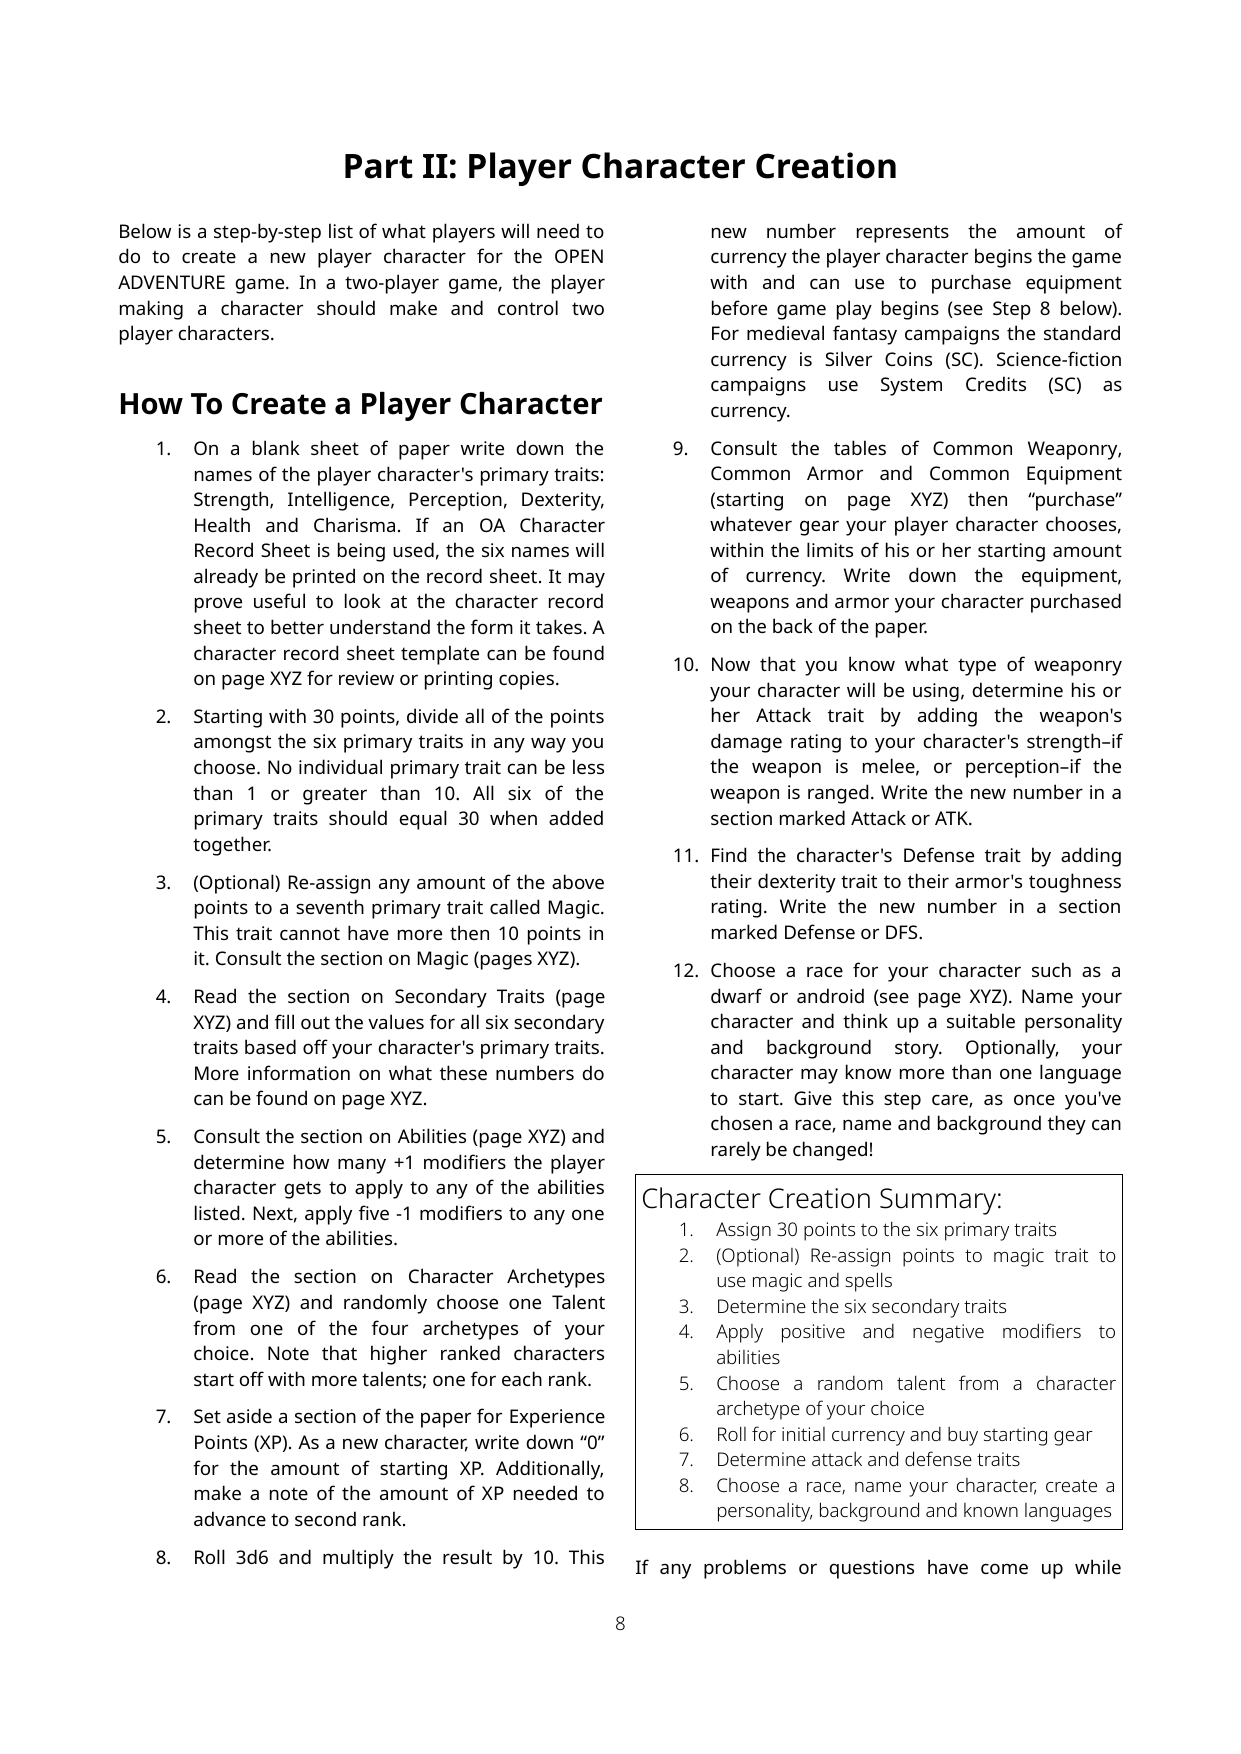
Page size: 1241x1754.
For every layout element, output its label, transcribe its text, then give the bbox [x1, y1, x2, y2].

list Find the character's Defense trait by adding their dexterity trait to their armor's toughness rating. Write the new number in a section marked Defense or DFS. [673, 843, 1122, 945]
list Now that you know what type of weaponry your character will be using, determine his or her Attack trait by adding the weapon's damage rating to your character's strength–if the weapon is melee, or perception–if the weapon is ranged. Write the new number in a section marked Attack or ATK. [673, 652, 1122, 830]
list Consult the tables of Common Weaponry, Common Armor and Common Equipment (starting on page XYZ) then “purchase” whatever gear your player character chooses, within the limits of his or her starting amount of currency. Write down the equipment, weapons and armor your character purchased on the back of the paper. [673, 435, 1122, 639]
list Set aside a section of the paper for Experience Points (XP). As a new character, write down “0” for the amount of starting XP. Additionally, make a note of the amount of XP needed to advance to second rank. [156, 1404, 605, 1531]
text Below is a step-by-step list of what players will need to do to create a new player character for the OPEN ADVENTURE game. In a two-player game, the player making a character should make and control two player characters. [118, 218, 605, 346]
list Consult the section on Abilities (page XYZ) and determine how many +1 modifiers the player character gets to apply to any of the abilities listed. Next, apply five -1 modifiers to any one or more of the abilities. [156, 1124, 605, 1251]
list Read the section on Character Archetypes (page XYZ) and randomly choose one Talent from one of the four archetypes of your choice. Note that higher ranked characters start off with more talents; one for each rank. [156, 1264, 605, 1391]
list On a blank sheet of paper write down the names of the player character's primary traits: Strength, Intelligence, Perception, Dexterity, Health and Charisma. If an OA Character Record Sheet is being used, the six names will already be printed on the record sheet. It may prove useful to look at the character record sheet to better understand the form it takes. A character record sheet template can be found on page XYZ for review or printing copies. [156, 436, 605, 691]
table_header Character Creation Summary: Assign 30 points to the six primary traits (Optional) Re-assign points to magic trait to use magic and spells Determine the six secondary traits Apply positive and negative modifiers to abilities Choose a random talent from a character archetype of your choice Roll for initial currency and buy starting gear Determine attack and defense traits Choose a race, name your character, create a personality, background and known languages [636, 1175, 1122, 1529]
subtitle How To Create a Player Character [118, 383, 605, 423]
list (Optional) Re-assign any amount of the above points to a seventh primary trait called Magic. This trait cannot have more then 10 points in it. Consult the section on Magic (pages XYZ). [156, 869, 605, 971]
list Starting with 30 points, divide all of the points amongst the six primary traits in any way you choose. No individual primary trait can be less than 1 or greater than 10. All six of the primary traits should equal 30 when added together. [156, 703, 605, 856]
list Read the section on Secondary Traits (page XYZ) and fill out the values for all six secondary traits based off your character's primary traits. More information on what these numbers do can be found on page XYZ. [156, 983, 605, 1111]
text If any problems or questions have come up while [635, 1530, 1122, 1580]
list new number represents the amount of currency the player character begins the game with and can use to purchase equipment before game play begins (see Step 8 below). For medieval fantasy campaigns the standard currency is Silver Coins (SC). Science-fiction campaigns use System Credits (SC) as currency. [673, 218, 1122, 422]
list Choose a race for your character such as a dwarf or android (see page XYZ). Name your character and think up a suitable personality and background story. Optionally, your character may know more than one language to start. Give this step care, as once you've chosen a race, name and background they can rarely be changed! [673, 957, 1122, 1162]
list Roll 3d6 and multiply the result by 10. This [156, 1544, 605, 1569]
